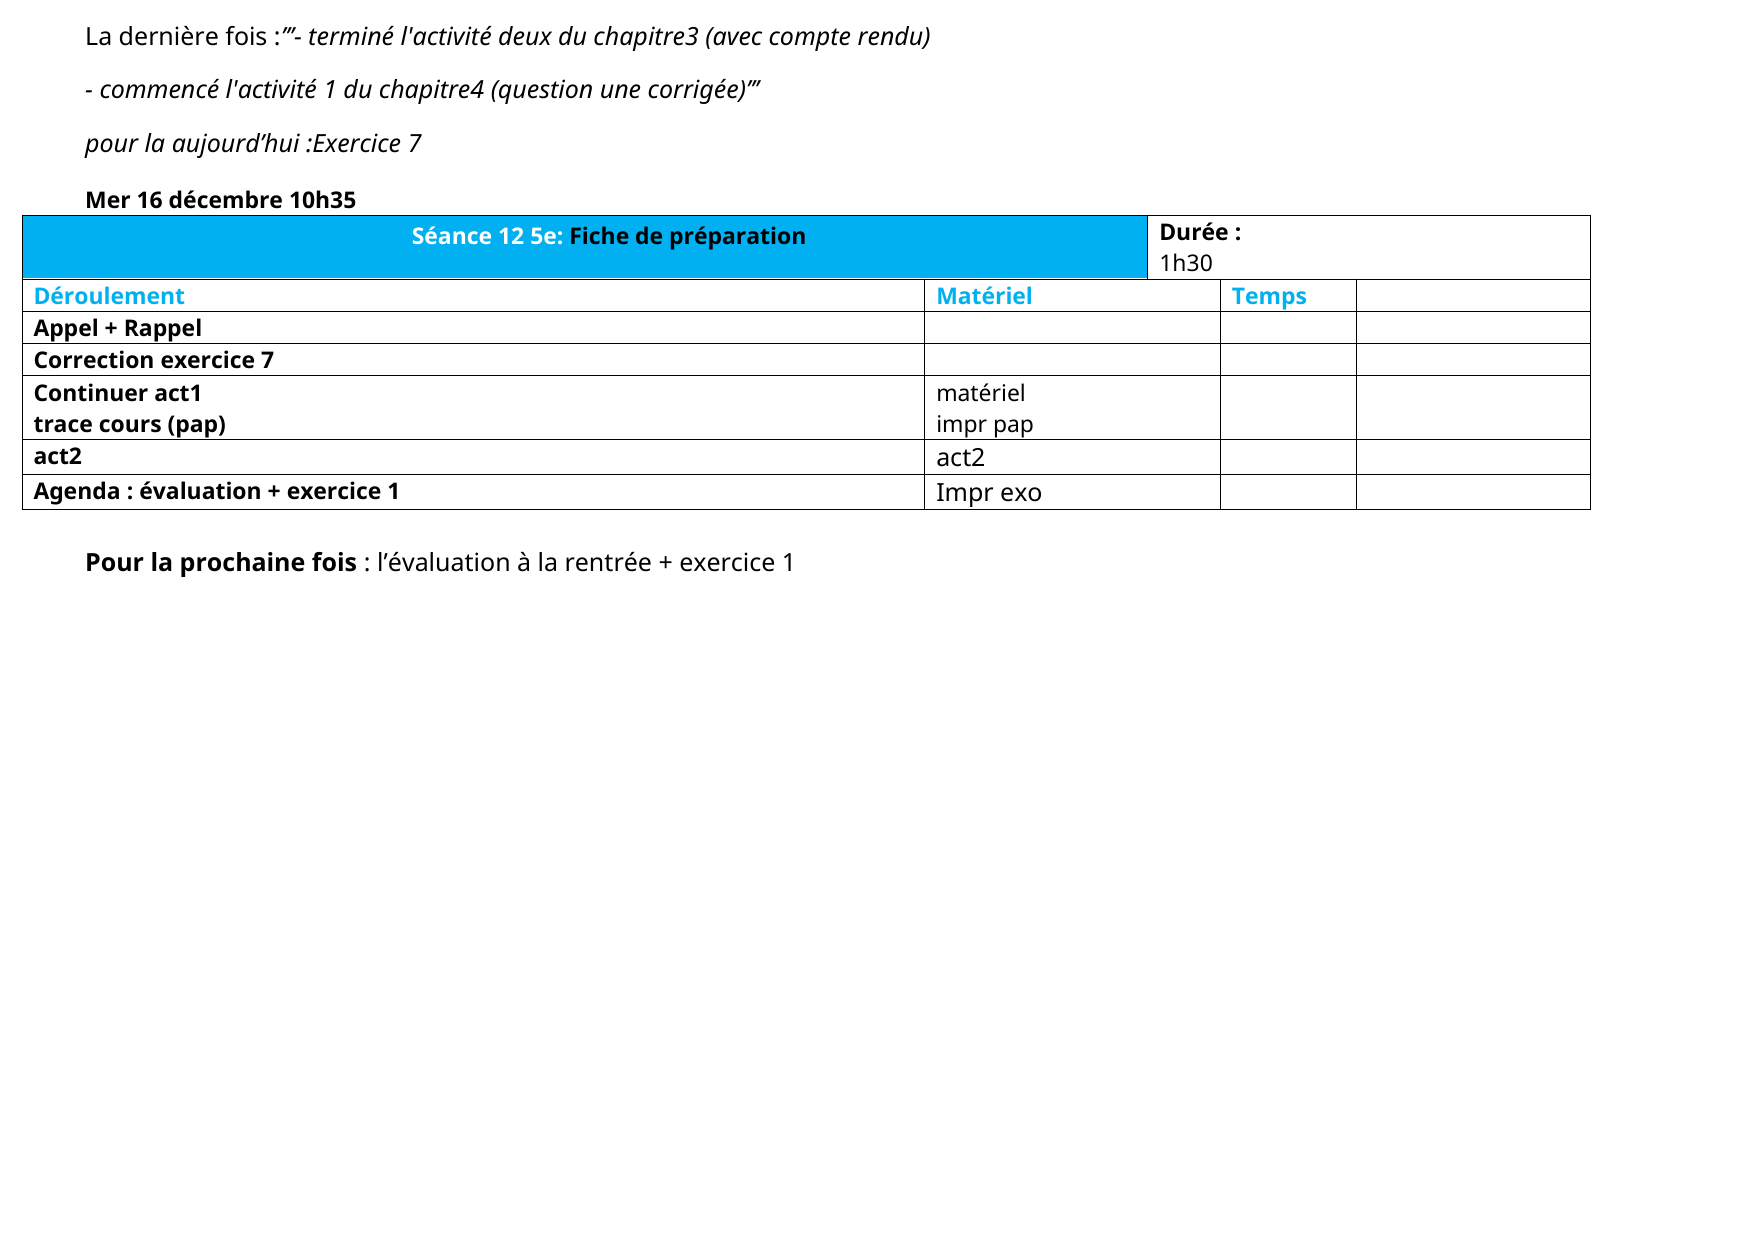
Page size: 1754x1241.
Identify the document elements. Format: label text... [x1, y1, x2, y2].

table_cell act2 [23, 440, 924, 474]
table_cell [1357, 312, 1590, 343]
text Pour la prochaine fois : l’évaluation à la rentrée + exercice 1 [85, 544, 1745, 578]
table_cell [1221, 440, 1356, 474]
table_cell act2 [925, 440, 1220, 474]
table_cell Continuer act1 trace cours (pap) [23, 376, 924, 439]
text pour la aujourd’hui :Exercice 7 [85, 126, 1745, 160]
table_cell Agenda : évaluation + exercice 1 [23, 475, 924, 509]
text La dernière fois :’’’- terminé l'activité deux du chapitre3 (avec compte rendu) [85, 18, 1745, 52]
table_cell [925, 312, 1220, 343]
table_cell [1357, 475, 1590, 509]
table_cell [1357, 440, 1590, 474]
table_cell Déroulement [23, 280, 924, 311]
table_header Durée : 1h30 [1148, 216, 1590, 278]
table_cell [1221, 312, 1356, 343]
table_cell [1221, 376, 1356, 439]
text Mer 16 décembre 10h35 [85, 184, 1754, 215]
table_cell matériel impr pap [925, 376, 1220, 439]
table_cell [1357, 280, 1590, 311]
table_cell [925, 344, 1220, 375]
table_cell Appel + Rappel [23, 312, 924, 343]
table_cell Temps [1221, 280, 1356, 311]
table_cell Correction exercice 7 [23, 344, 924, 375]
table_cell Impr exo [925, 475, 1220, 509]
text - commencé l'activité 1 du chapitre4 (question une corrigée)’’’ [85, 72, 1745, 106]
table_cell [1357, 344, 1590, 375]
table_cell [1221, 344, 1356, 375]
table_cell Matériel [925, 280, 1220, 311]
table_header Séance 12 5e: Fiche de préparation [23, 216, 1147, 278]
table_cell [1221, 475, 1356, 509]
table_cell [1357, 376, 1590, 439]
